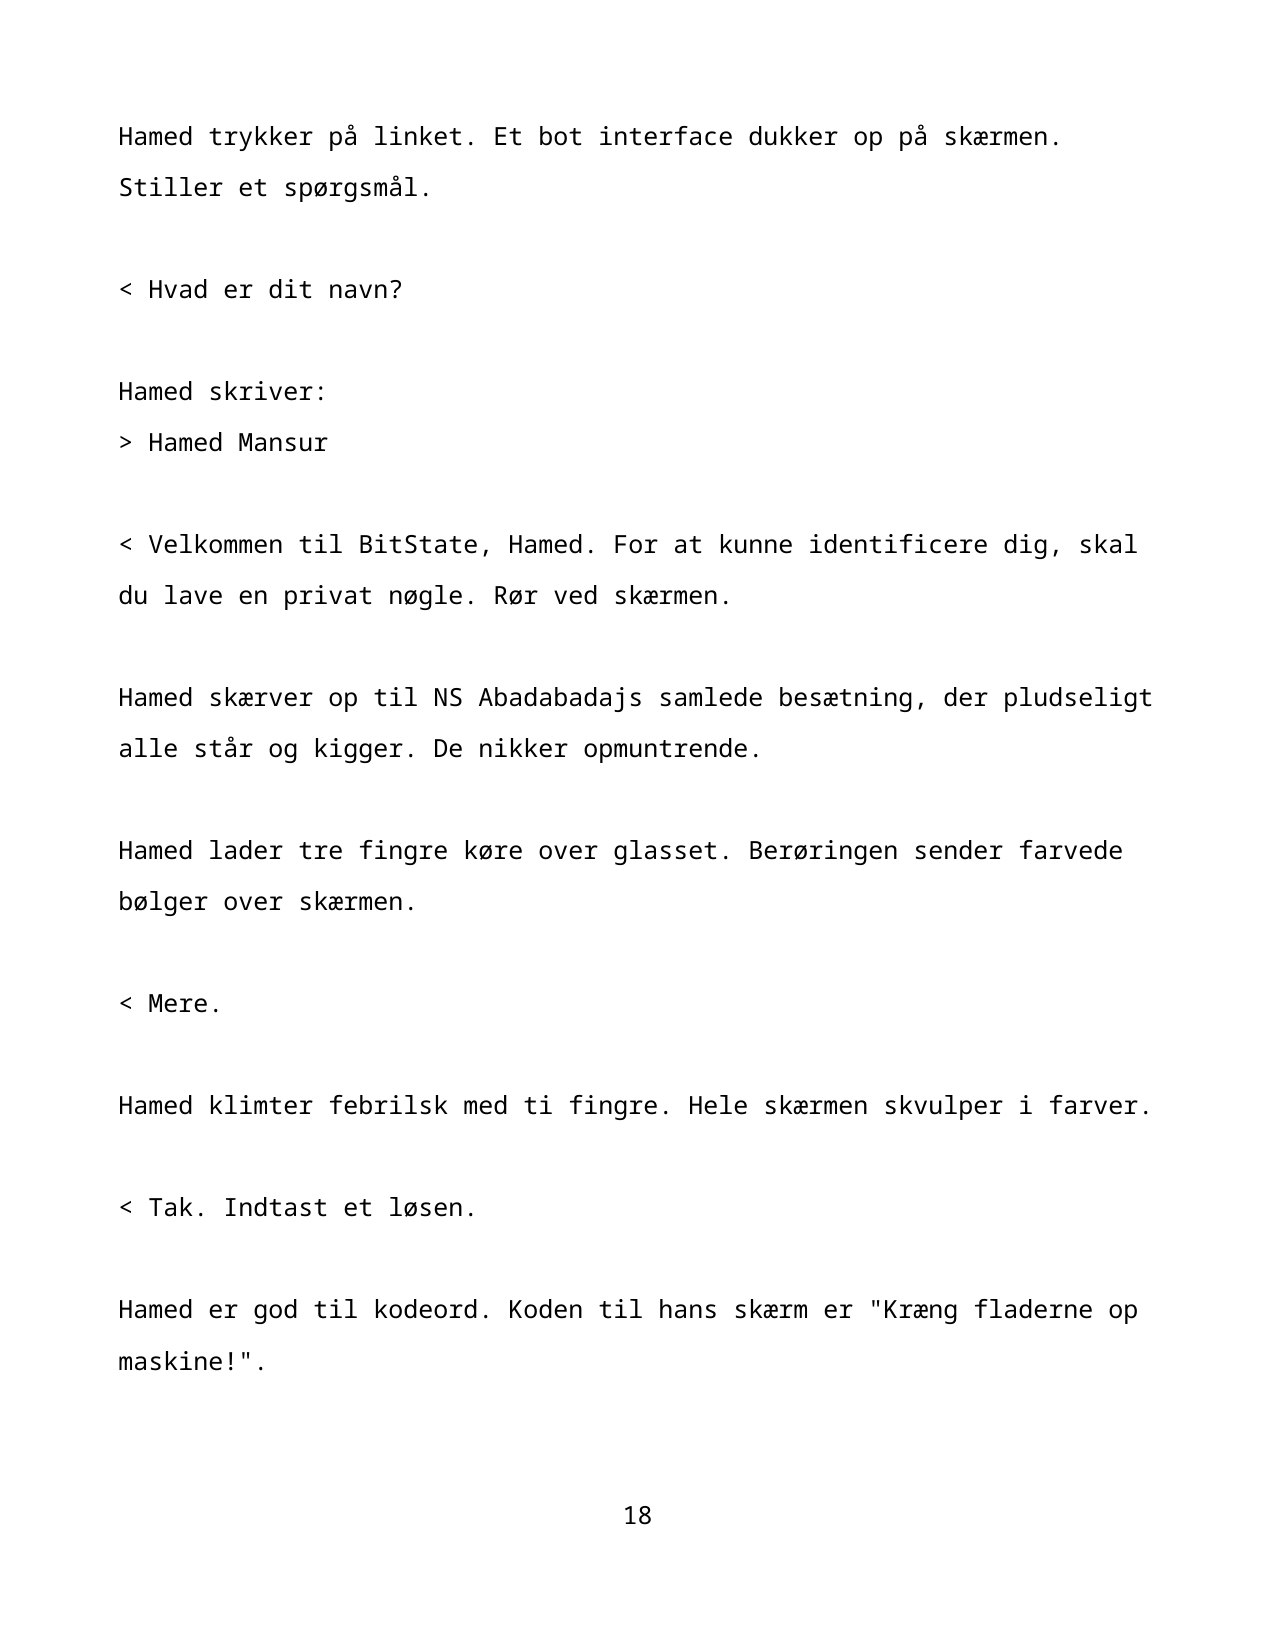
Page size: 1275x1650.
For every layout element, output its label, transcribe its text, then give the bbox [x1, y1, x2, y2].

text < Mere. [118, 986, 1157, 1020]
text < Hvad er dit navn? [118, 271, 1157, 305]
text < Velkommen til BitState, Hamed. For at kunne identificere dig, skal du lave en privat nøgle. Rør ved skærmen. [118, 526, 1157, 612]
text > Hamed Mansur [118, 424, 1157, 458]
text Hamed skriver: [118, 373, 1157, 407]
text Hamed er god til kodeord. Koden til hans skærm er "Kræng fladerne op maskine!". [118, 1292, 1157, 1377]
text Hamed skærver op til NS Abadabadajs samlede besætning, der pludseligt alle står og kigger. De nikker opmuntrende. [118, 679, 1157, 765]
text Hamed trykker på linket. Et bot interface dukker op på skærmen. Stiller et spørgsmål. [118, 118, 1157, 203]
text Hamed lader tre fingre køre over glasset. Berøringen sender farvede bølger over skærmen. [118, 833, 1157, 918]
text < Tak. Indtast et løsen. [118, 1190, 1157, 1224]
text Hamed klimter febrilsk med ti fingre. Hele skærmen skvulper i farver. [118, 1088, 1157, 1122]
